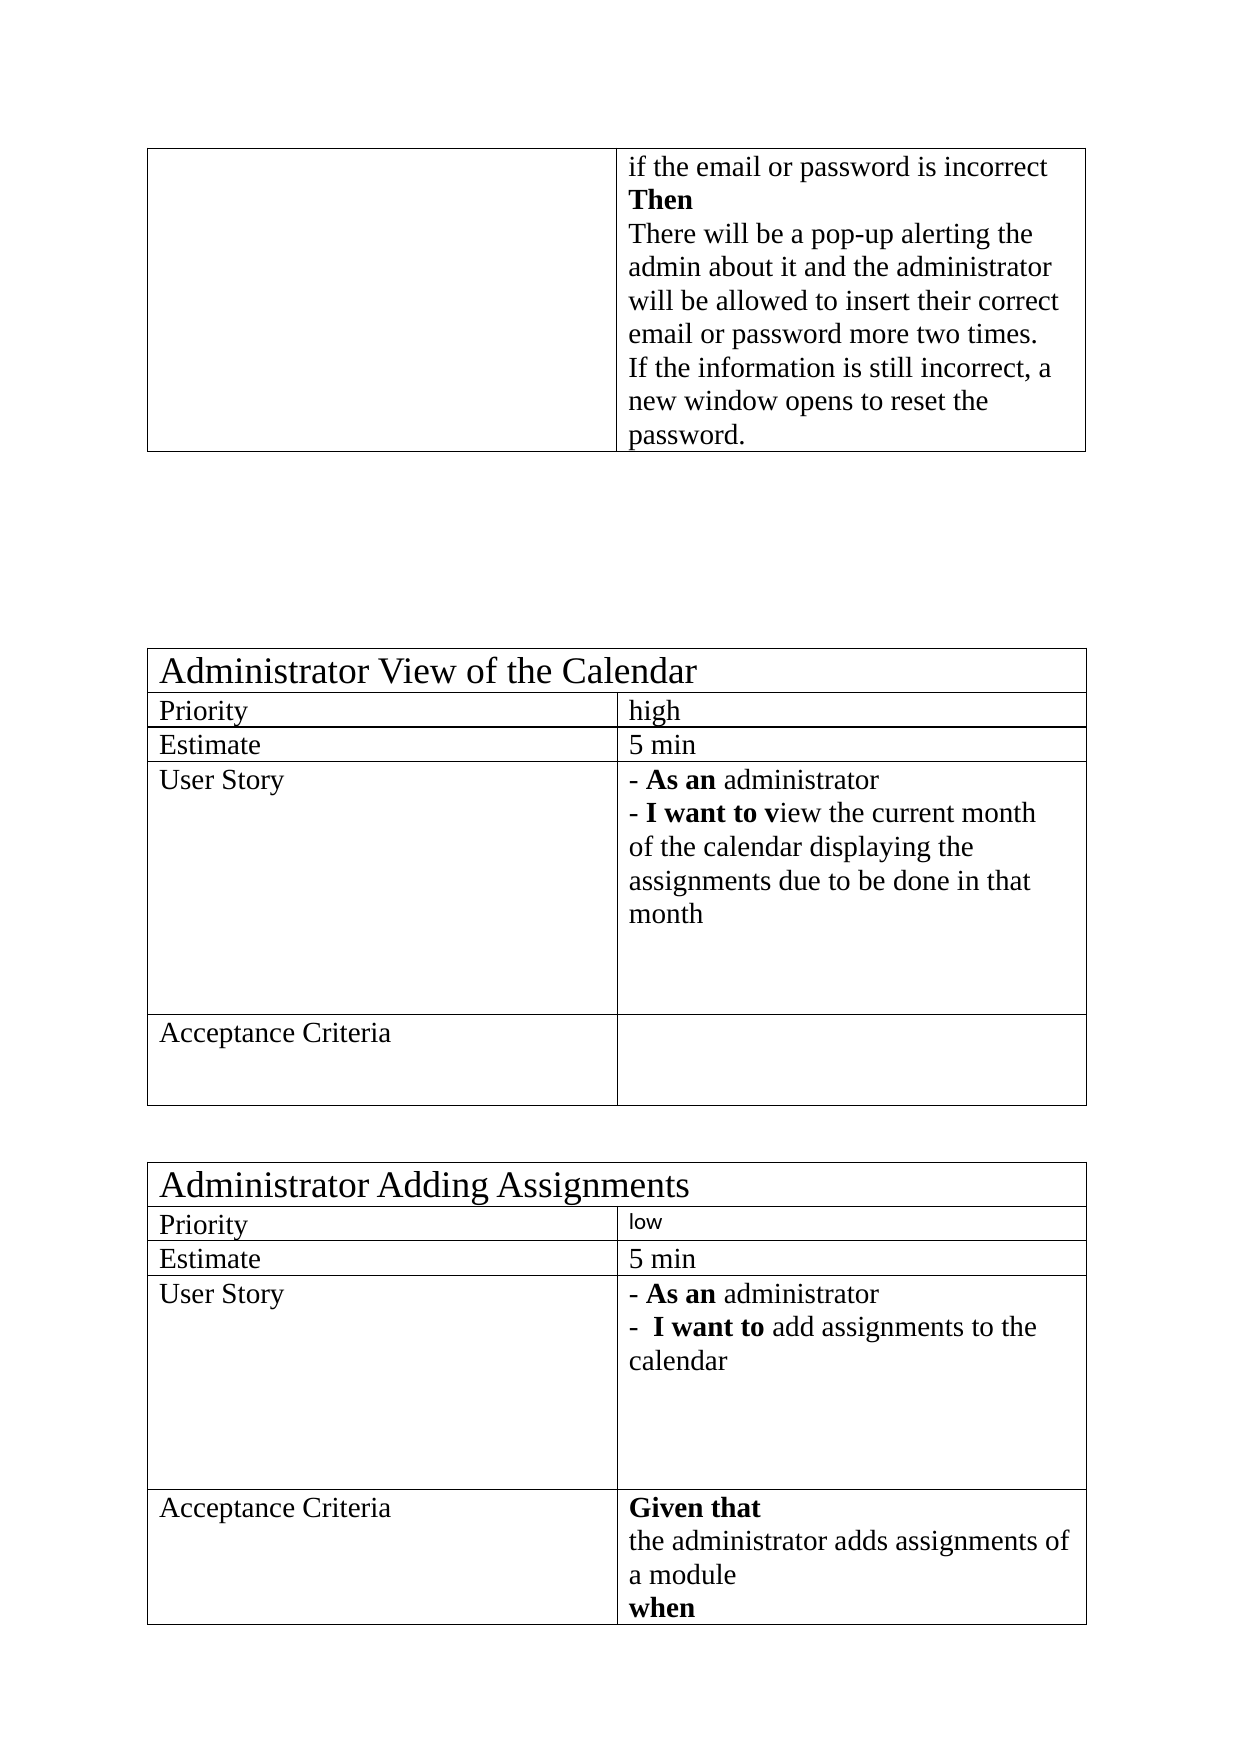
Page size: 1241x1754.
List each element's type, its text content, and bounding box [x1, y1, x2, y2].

table_header Administrator Adding Assignments [148, 1163, 1086, 1206]
table_cell [1086, 148, 1090, 451]
table_cell Estimate [148, 1241, 617, 1275]
table_cell [618, 1015, 1086, 1104]
table_cell if the email or password is incorrect Then There will be a pop-up alerting the admin about it and the administrator will be allowed to insert their correct email or password more two times. If the information is still incorrect, a new window opens to reset the password. [617, 149, 1085, 451]
table_cell 5 min [618, 1241, 1086, 1275]
table_cell high [618, 693, 1086, 726]
table_cell Acceptance Criteria [148, 1490, 617, 1624]
table_cell 5 min [618, 728, 1086, 761]
table_cell low [618, 1207, 1086, 1240]
table_cell Priority [148, 1207, 617, 1240]
table_cell User Story [148, 1276, 617, 1489]
table_cell User Story [148, 762, 617, 1014]
table_cell Given that the administrator adds assignments of a module when [618, 1490, 1086, 1624]
table_header Administrator View of the Calendar [148, 649, 1086, 692]
table_cell Estimate [148, 728, 617, 761]
table_cell [148, 149, 616, 451]
table_cell Priority [148, 693, 617, 726]
table_cell - As an administrator - I want to add assignments to the calendar [618, 1276, 1086, 1489]
table_cell Acceptance Criteria [148, 1015, 617, 1104]
table_cell - As an administrator - I want to view the current month of the calendar displaying the assignments due to be done in that month [618, 762, 1086, 1014]
